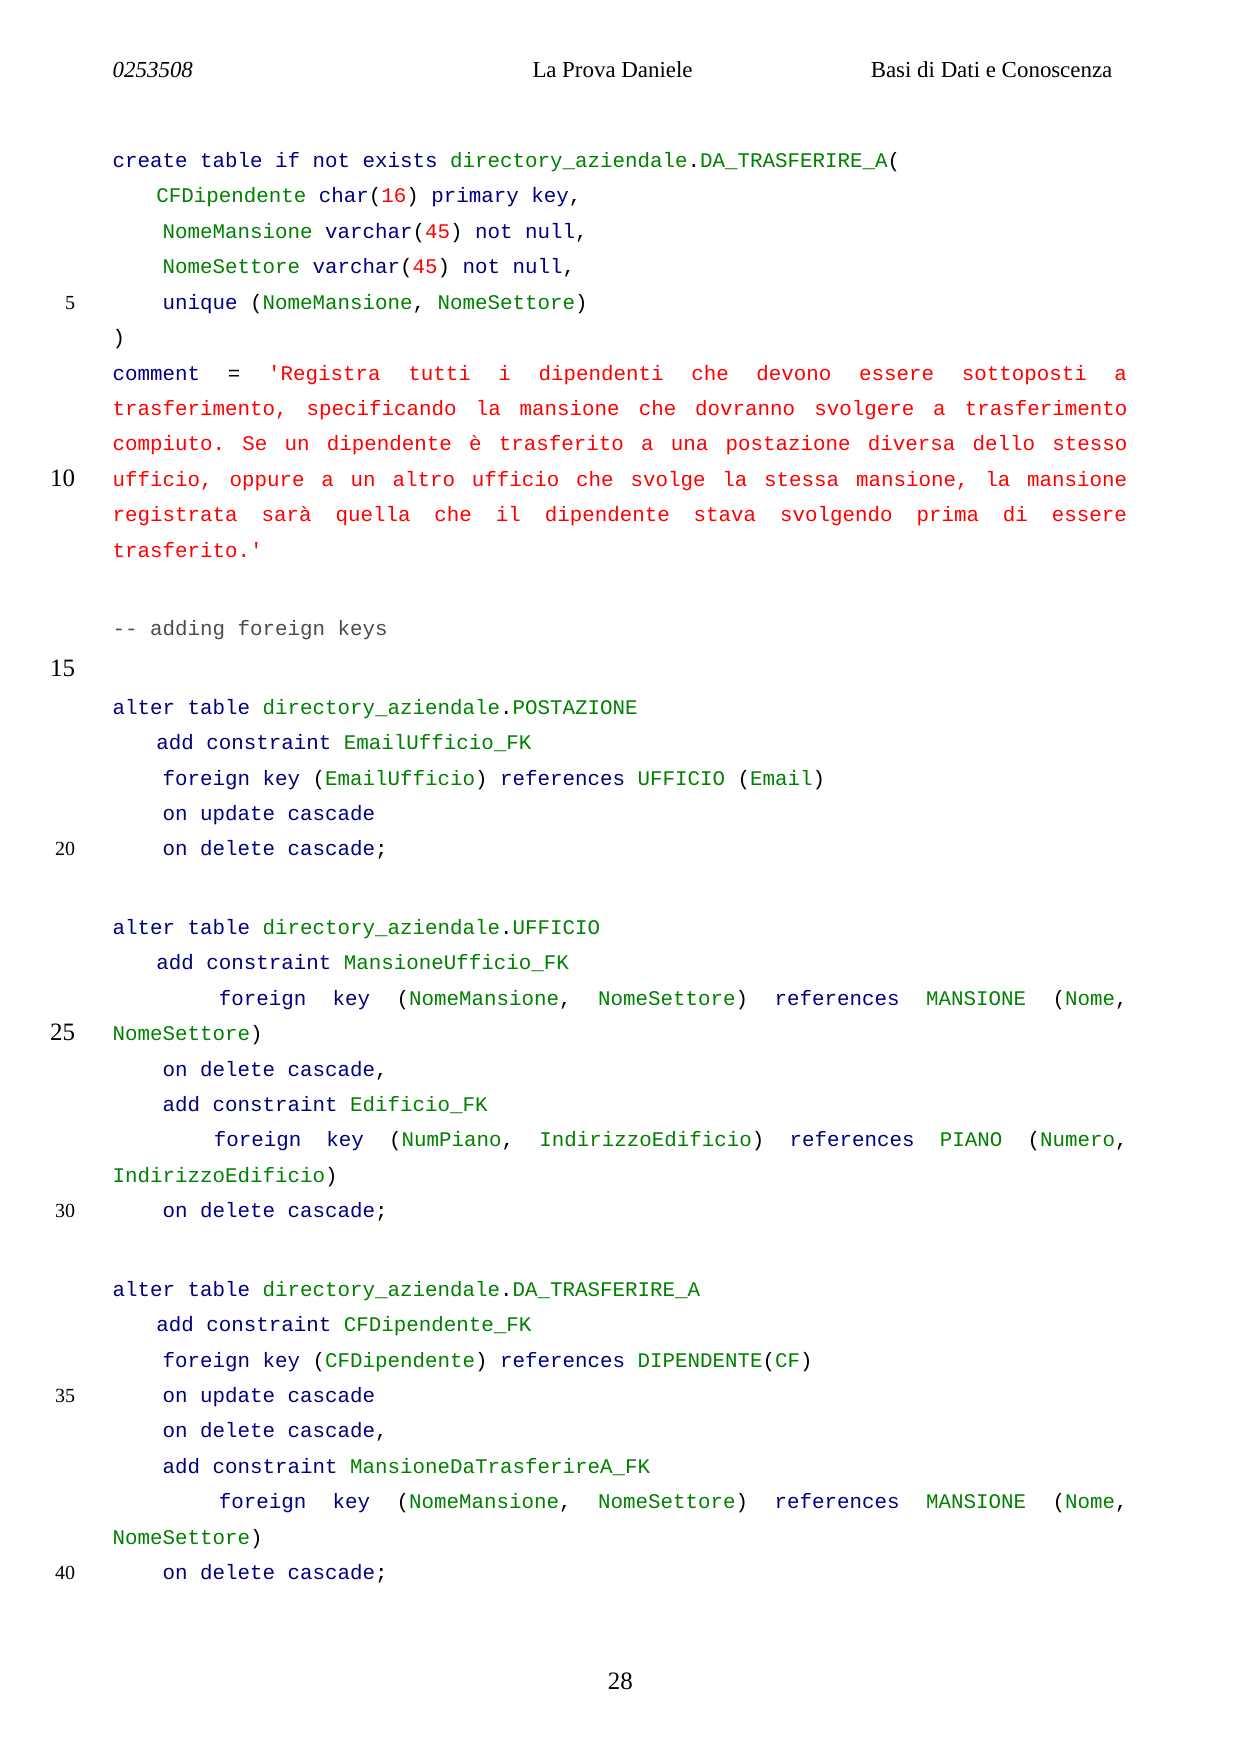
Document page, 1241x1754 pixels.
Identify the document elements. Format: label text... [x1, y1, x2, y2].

text create table if not exists directory_aziendale.DA_TRASFERIRE_A( [112, 150, 1128, 174]
text on delete cascade; [112, 1200, 1128, 1224]
text on update cascade [112, 803, 1128, 827]
text foreign key (EmailUfficio) references UFFICIO (Email) [112, 767, 1128, 791]
text foreign key (NumPiano, IndirizzoEdificio) references PIANO (Numero, IndirizzoEdificio) [112, 1129, 1128, 1188]
text on delete cascade; [112, 838, 1128, 862]
text add constraint CFDipendente_FK [112, 1314, 1128, 1338]
text NomeSettore varchar(45) not null, [112, 256, 1128, 280]
text on delete cascade, [112, 1058, 1128, 1082]
text on delete cascade; [112, 1562, 1128, 1586]
text add constraint MansioneUfficio_FK [112, 952, 1128, 976]
text alter table directory_aziendale.DA_TRASFERIRE_A [112, 1279, 1128, 1302]
text on delete cascade, [112, 1420, 1128, 1444]
text add constraint EmailUfficio_FK [112, 732, 1128, 756]
text NomeMansione varchar(45) not null, [112, 221, 1128, 244]
text -- adding foreign keys [112, 618, 1128, 642]
text foreign key (CFDipendente) references DIPENDENTE(CF) [112, 1349, 1128, 1373]
text alter table directory_aziendale.UFFICIO [112, 917, 1128, 941]
text add constraint MansioneDaTrasferireA_FK [112, 1456, 1128, 1479]
text CFDipendente char(16) primary key, [112, 185, 1128, 209]
text add constraint Edificio_FK [112, 1094, 1128, 1118]
text ) [112, 327, 1128, 351]
text foreign key (NomeMansione, NomeSettore) references MANSIONE (Nome, NomeSettore) [112, 1491, 1128, 1550]
text comment = 'Registra tutti i dipendenti che devono essere sottoposti a trasferimento, specificando la mansione che dovranno svolgere a trasferimento compiuto. Se un dipendente è trasferito a una postazione diversa dello stesso ufficio, oppure a un altro ufficio che svolge la stessa mansione, la mansione registrata sarà quella che il dipendente stava svolgendo prima di essere trasferito.' [112, 362, 1128, 563]
text unique (NomeMansione, NomeSettore) [112, 292, 1128, 315]
text alter table directory_aziendale.POSTAZIONE [112, 697, 1128, 720]
text foreign key (NomeMansione, NomeSettore) references MANSIONE (Nome, NomeSettore) [112, 988, 1128, 1047]
text on update cascade [112, 1385, 1128, 1409]
